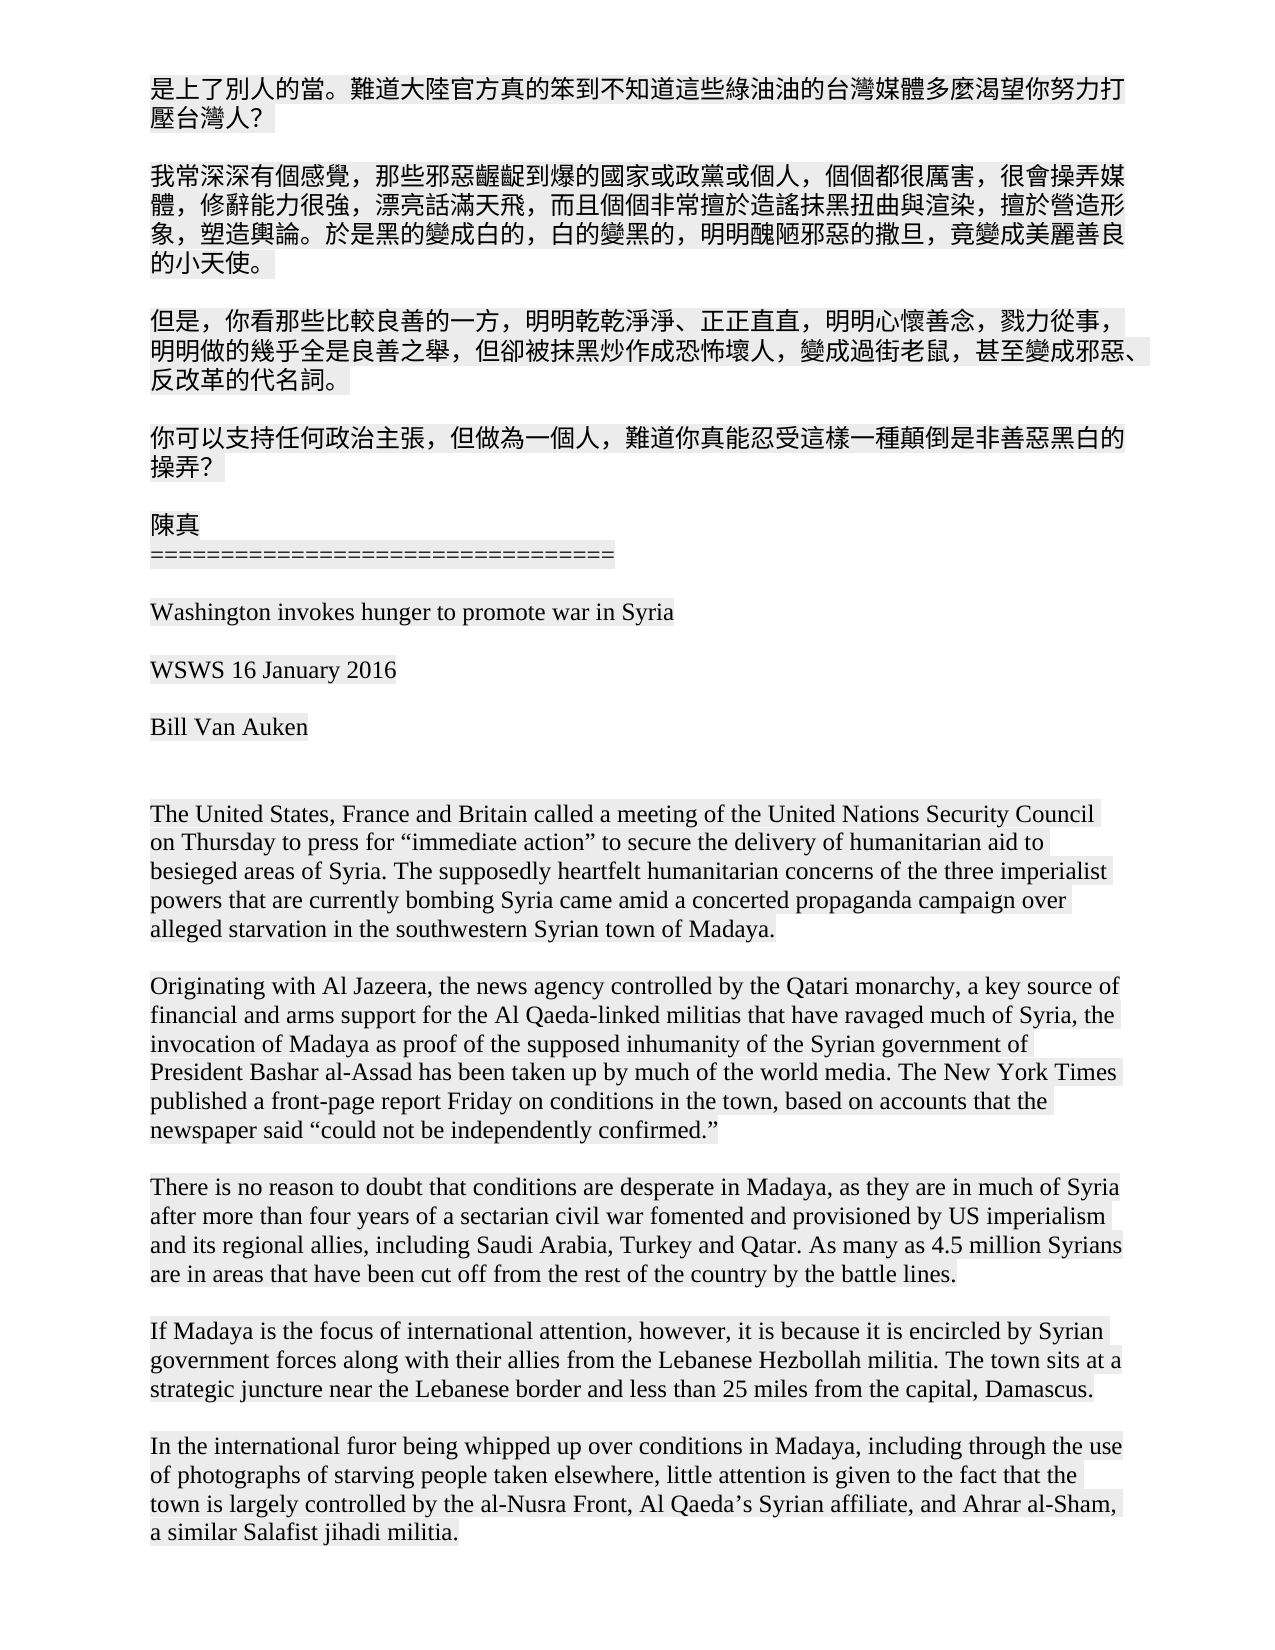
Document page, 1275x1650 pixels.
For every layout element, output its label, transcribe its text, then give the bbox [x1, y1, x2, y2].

text 我常說："政治不會有偶然或湊巧這回事"。 所謂萬事俱備，只欠東風。在一種重要時刻，比方說即將投票，或是準備展開某種侵略計畫的前夕，總是突然就會剛剛好就是那麼巧，剛剛好就會如某些人所願地湊巧吹來一陣東風，助其大展鴻圖。 比方說，911剛發生時，誰會去懷疑911的真實性？主流媒體說什麼，我們就信什麼；就算你逐漸有點懷疑，多少還是會受其操弄，直到許多年之後，才會恍然大悟原來真相根本不是那麼一回事。 有個研究機構統計，美國在侵略伊拉克期間，主流媒體前前後後一共刻意製造並散播了九百多個謊言，可以說幾乎沒有一句話是真的。包括什麼美麗美軍女兵林奇小姐彷如藍波般的英勇行為，還有戰爭期間無日無之的各種所謂大規模毀滅武器的可疑證據已被查獲之報導，還有所謂伊拉克婦女小孩夾道歡迎美軍入侵的感人新聞，以及英勇的伊拉克人民拉倒海珊銅像的壯烈歷史一刻等等等。事後發現，全是假的，純屬瞎掰，移花接木，嫁禍，或是自導自演，自己人冒充演出等等等。 就比方說，我之前貼的那個敘利亞圍城導致饑荒的新聞，現在傳出，那些骨瘦如柴的小朋友的影像與照片來源不明，很可能是移花接木，從敘利亞的其它城市拍攝，嫁禍給敘利亞政府軍所包圍的 Madaya這個城市。以頭版新聞報導這個事件的紐約時報，對其資訊來源表示無法證實。 那麼，事實真相是什麼呢？Madaya的居民確實長期挨餓，但敘利亞政府軍並沒有阻礙人道民生物資進入城裏。例如十月中旬，國際紅十字會才剛發放一批物資進城。然而，這些援救物資卻被美軍所武裝支持的反叛軍所掠奪，然後再以數十倍數百倍的高價賣給居民圖利，導致嚴重饑荒。 敘利亞這個國家，原本好端端的，就跟利比亞、伊拉克一樣，社會穩定發展。被美國以民主為藉口而入侵後，卻搞成二戰以來最恐怖的人間煉獄，目前大約有四、五百萬的敘利亞居民遭受雙方軍隊的圍困而發生人道災難。然而，主流媒體卻配合美軍近期的軍事布局與盤算，刻意突顯敘利亞政府軍所圍困的Madaya。一來，栽贓抹黑阿塞德政權的道德形象，使之妖魔化；二來，為即將到來、更為慘烈的軍事攻擊鋪路，提供藉口。 事實上，美軍所武裝支持的所謂反叛軍，長年以來在敘利亞幹下那麼多人神共憤、泯滅人性的血腥暴行，千百倍於Madaya目前的處境，美國及西方主流媒體何曾報導？幾乎完全消音，彷彿根本沒有這些事；他們不但高度選擇性地突顯敵人的罪行，而且移花接木甚至栽贓。這樣一種手法，恰恰就是美國半個多世紀來不斷複製的常態性作法。 我平常不太看西方主流媒體，因為太不可信了。台灣媒體當然就更加低級無恥齷齪到爆了，特別是那些綠油油的人渣媒體如自由時報、蘋果日報，(由一對夫婦主持的)壹電視新聞等等等，更是臭不可聞。你想了解世界，大概也只能靠自己長年去多方接觸。 我並不是說因此我們不需要捐款給慈善機構。捐款仍然還是有助於戰亂中受苦的人，只是不應輕易上了媒體的當；主流媒體的話如果能信，大約世界上就也沒有所謂詐騙這回事了。特別是台灣這些綠油油的媒體，理應繩之以法，因為惡性程度實在太離譜太邪惡。 至於周子瑜的事，我相信隆誌與宗益的判斷及因果敘述。記得曾經在電視上看到這位姑娘，電視新聞說是台灣之光，學姐問我說她是誰，我說我不知道，但既然是台灣之光，肯定又是出國比賽或曾獲得西方人肯定之類。 後來又有兩次看到周小姐。一次是說她對著鏡頭講台語，問候大家吃飽沒，媒體因此歌頌她的愛台灣之心，說她正因為愛台灣，所以講台語。後來又有一次也是歌頌她愛台灣，好像是說她表明自己來自台灣、嗆聲中國之類。我不知道真的假的，只是看了之後覺得很反感，心裏想說一個16歲小女孩，唱歌跳舞就唱歌跳舞，為什麼那麼政治性？整天一直高調展現她的政治性？祖國又沒惹她，她是在嗆聲嗆個什麼碗糕？ 但我沒去追究這些細節，畢竟我不知道她是誰，而且這類事情太多了，人渣自由時報每天幾乎就是一直在炒作這類事情。我當時心裏想，也許這小女孩根本沒有任何政治意圖，講台語或講普通話有什麼特別意義而值得台灣媒體不斷炒作嗎？一個台灣人說自己來自台灣也只是一種事實陳述，有何值得歌頌？也許問題只是出在媒體之刻意炒作與挑釁，而不是這女孩的問題。我當時心裏是這麼想的。 而且，說不定又是純屬捏造，比方說，人渣自由時報在去年聶隱娘坎城參展期間，捏造說什麼舒淇在坎城記者會上澄清自己不是中國來的，說她大喊 "我來自台灣" "我來自台灣" 之類，也是說她嗆聲中國。舒淇因此遭受大陸網友批評，但事實上根本從頭到尾就沒有這些事，完全是造謠。 我不太知道周子瑜事件的整個來龍去脈，但我當然始終都知道台灣綠油油的無恥媒體整天就是不斷在炒作、挑釁與挑撥兩岸人民的感情，不遺餘力地擴大仇恨、誤解與對立，周子瑜自然也只是無數炒作與挑撥中的一個例子而已。 但話說回來，在這樣一個依靠媒體抹黑與造謠來打仗的世界，根本不存在的事都能捏造了，更何況你還授人以把柄。那些仇視你的敵人，自然會努力在你的弱點或把柄上大作文章來攻擊你。回應這類攻擊最好的方法我看就是認錯或減少犯錯，而不是反而擴大衝突，那只是上了別人的當。難道大陸官方真的笨到不知道這些綠油油的台灣媒體多麼渴望你努力打壓台灣人？ 我常深深有個感覺，那些邪惡齷齪到爆的國家或政黨或個人，個個都很厲害，很會操弄媒體，修辭能力很強，漂亮話滿天飛，而且個個非常擅於造謠抹黑扭曲與渲染，擅於營造形象，塑造輿論。於是黑的變成白的，白的變黑的，明明醜陋邪惡的撒旦，竟變成美麗善良的小天使。 但是，你看那些比較良善的一方，明明乾乾淨淨、正正直直，明明心懷善念，戮力從事，明明做的幾乎全是良善之舉，但卻被抹黑炒作成恐怖壞人，變成過街老鼠，甚至變成邪惡、反改革的代名詞。 你可以支持任何政治主張，但做為一個人，難道你真能忍受這樣一種顛倒是非善惡黑白的操弄？ 陳真 ================================= Washington invokes hunger to promote war in Syria WSWS 16 January 2016 Bill Van Auken The United States, France and Britain called a meeting of the United Nations Security Council on Thursday to press for “immediate action” to secure the delivery of humanitarian aid to besieged areas of Syria. The supposedly heartfelt humanitarian concerns of the three imperialist powers that are currently bombing Syria came amid a concerted propaganda campaign over alleged starvation in the southwestern Syrian town of Madaya. Originating with Al Jazeera, the news agency controlled by the Qatari monarchy, a key source of financial and arms support for the Al Qaeda-linked militias that have ravaged much of Syria, the invocation of Madaya as proof of the supposed inhumanity of the Syrian government of President Bashar al-Assad has been taken up by much of the world media. The New York Times published a front-page report Friday on conditions in the town, based on accounts that the newspaper said “could not be independently confirmed.” There is no reason to doubt that conditions are desperate in Madaya, as they are in much of Syria after more than four years of a sectarian civil war fomented and provisioned by US imperialism and its regional allies, including Saudi Arabia, Turkey and Qatar. As many as 4.5 million Syrians are in areas that have been cut off from the rest of the country by the battle lines. If Madaya is the focus of international attention, however, it is because it is encircled by Syrian government forces along with their allies from the Lebanese Hezbollah militia. The town sits at a strategic juncture near the Lebanese border and less than 25 miles from the capital, Damascus. In the international furor being whipped up over conditions in Madaya, including through the use of photographs of starving people taken elsewhere, little attention is given to the fact that the town is largely controlled by the al-Nusra Front, Al Qaeda’s Syrian affiliate, and Ahrar al-Sham, a similar Salafist jihadi militia. While conditions of hunger in the town are routinely attributed to the government siege, residents have reported that food supplies have been monopolized by the Al Qaeda-linked groups, which sell them at extortionate prices to finance their operations. On October 18, the International Committee of the Red Cross delivered two months’ worth of food supplies to Madaya, with the government doing nothing to impede humanitarian access to the town. That many are facing hunger is largely attributable to the looting of the aid shipment by US-backed “rebels.” While the imperialist powers and their media accomplices are directing all eyes to Madaya, they have wholly ignored equally if not more desperate conditions in the predominantly Shia towns of Kefraya and al-Foua in the northwestern province of Idlib, which have been under attack by the US-backed “rebels” since 2011 and under a total siege since March of last year. Starved of supplies and under constant attack, the town has seen 1,700 civilian residents killed. The indifference of the imperialist powers to hunger and suffering among populations under siege by their proxy forces demonstrates that the invocation of starvation is just one more bid to promote a war for regime change as some kind of humanitarian intervention. Today marks the 25th anniversary of the launching of the first Gulf War against Iraq in 1991. Then, as now, phony pretexts were floated by the US government and echoed and amplified by the corporate media to justify a predatory war for control of the Middle East and its strategic oil resources. In this regard, little has changed over the course of a quarter century of uninterrupted American militarism in the region. In 1991, it should be recalled, the public was told of marauding Iraqi troops snatching Kuwaiti babies out of incubators and leaving them to die in order to ship the devices back to Iraq. A tearful volunteer nurse was brought to Capitol Hill to testify on this atrocity, which seemed to echo World War I propaganda about German soldiers using Belgian babies for bayonet practice. Only well after the US invasion was it revealed that the “nurse” was, in fact, the daughter of the Kuwaiti ambassador to the US and a member of the oil sheikdom’s royal family, and that the incubator story was a propaganda hoax from start to finish. In the years that followed, the US imposed draconian sanctions upon Iraq that led to real starvation and unchecked disease. According to some estimates, the sanctions led to the deaths of as many as 500,000 Iraqi children due to a lack of food, medicine and uncontaminated water resulting from the imperialist blockade. Confronted with this appalling death toll in a 1996 television interview, Madeleine Albright, who was then the US ambassador to the UN and soon to be secretary of state, responded, “We think the price is worth it.” This is the same government now shedding crocodile tears over the alleged use of hunger as a weapon by the Syrian government. Since then, the United States has annihilated over a million people in the invasion and occupation of Iraq, killed tens of thousands more in the US-NATO war to overthrow Libya’s Muammar Gaddafi, and orchestrated the war in Syria that has left an estimated 260,000 dead and displaced half of the country’s population. These interventions have thrown all three countries and their social infrastructures into a state of collapse. The recklessness and brutality of the US ruling oligarchy’s militarist attempts to impose its hegemony over the Middle East and the entire planet go hand-in-hand with its destructive role within the US itself, smashing up the country’s industrial base, destroying the jobs and living standards of the working class, and funneling the bulk of the nation’s wealth to a handful of financial parasites. Neither the escalation of the war for regime change in Syria, nor, for that matter, the toppling of Assad will extricate American capitalism from its insoluble crisis. The unending eruption of American militarism will produce only more death and destruction, intensifying the crisis both at home and abroad and bringing humanity ever closer to a global conflagration. [150, 75, 1125, 1575]
